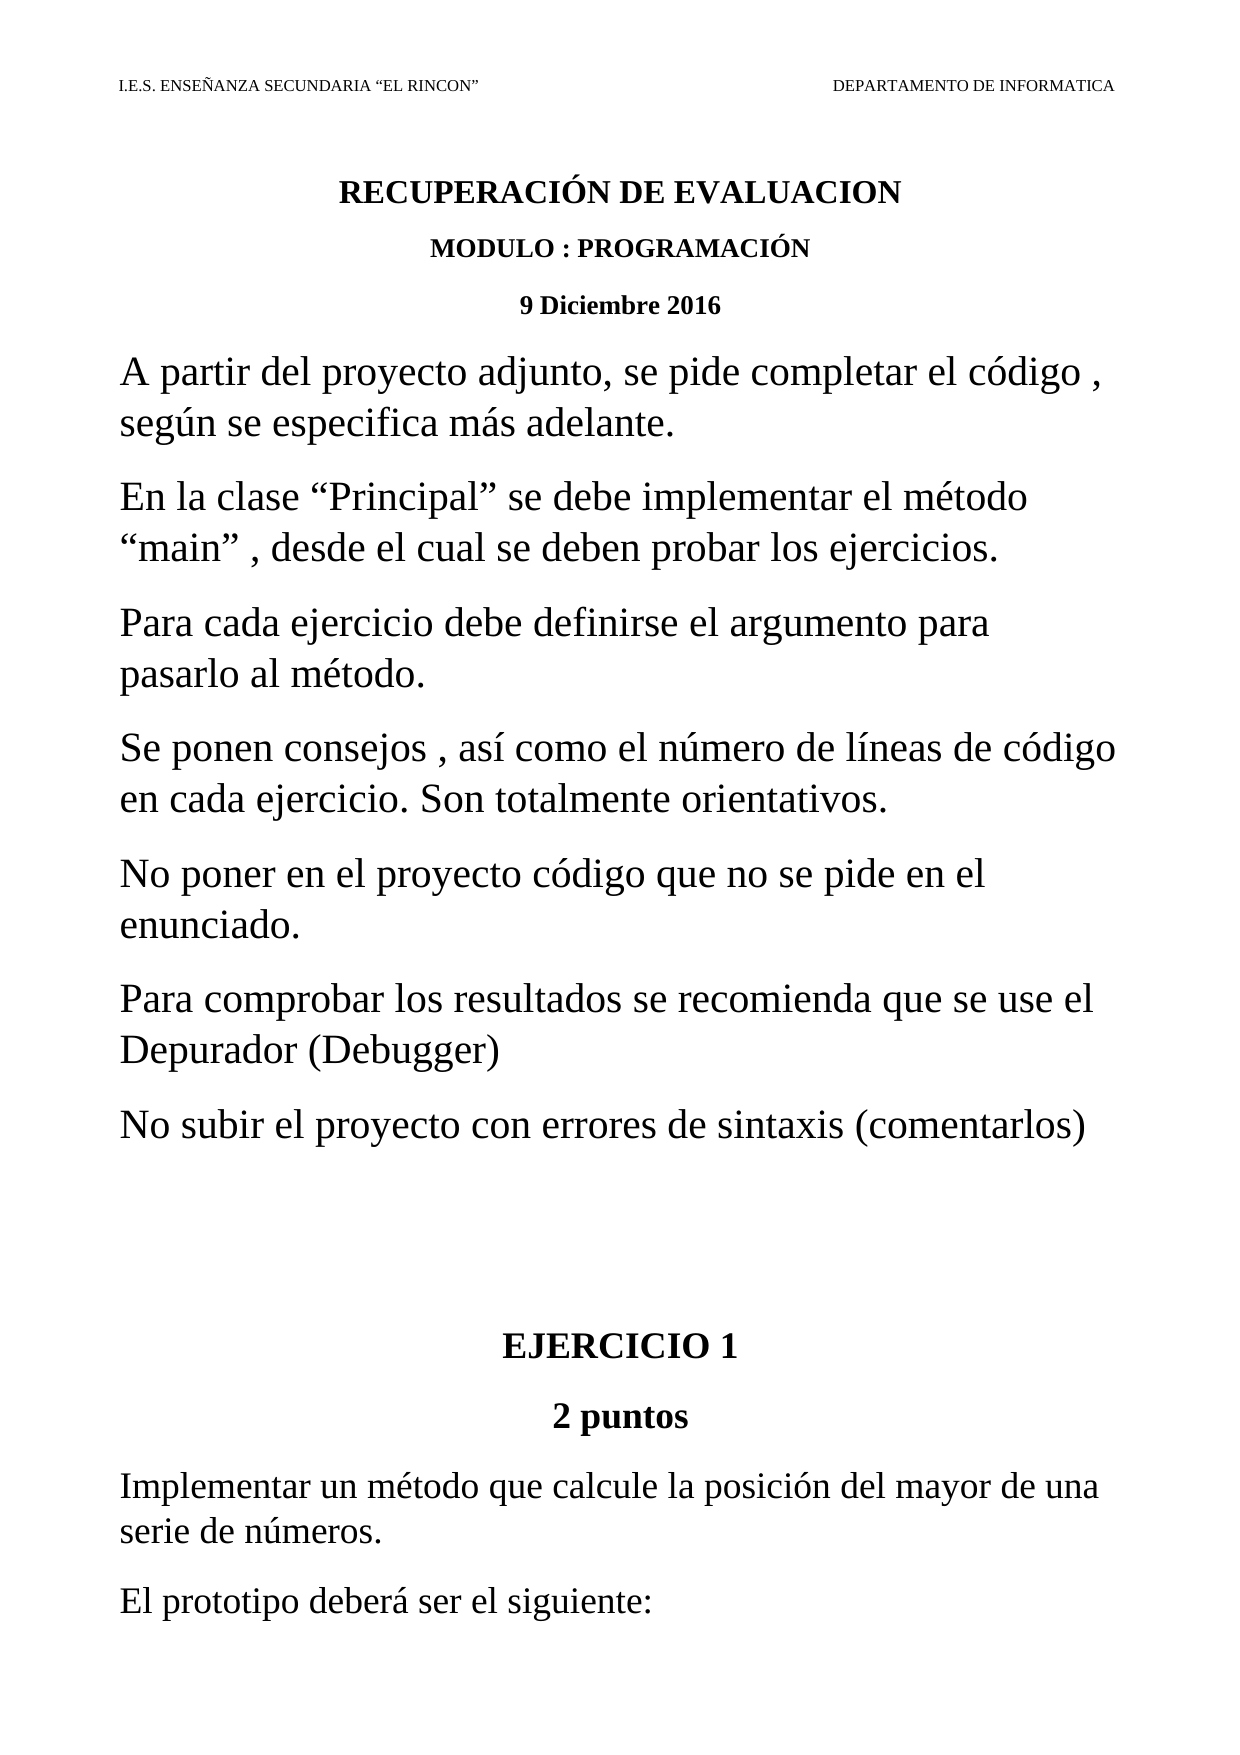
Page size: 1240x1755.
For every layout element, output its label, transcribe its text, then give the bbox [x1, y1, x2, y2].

text RECUPERACIÓN DE EVALUACION [119, 172, 1121, 211]
text 2 puntos [119, 1393, 1121, 1437]
text Para comprobar los resultados se recomienda que se use el Depurador (Debugger) [119, 974, 1121, 1073]
text 9 Diciembre 2016 [119, 289, 1121, 321]
text EJERCICIO 1 [119, 1324, 1121, 1367]
text No poner en el proyecto código que no se pide en el enunciado. [119, 848, 1121, 947]
text Implementar un método que calcule la posición del mayor de una serie de números. [119, 1463, 1121, 1552]
text Para cada ejercicio debe definirse el argumento para pasarlo al método. [119, 597, 1121, 696]
text MODULO : PROGRAMACIÓN [119, 232, 1121, 263]
text El prototipo deberá ser el siguiente: [119, 1578, 1121, 1622]
text A partir del proyecto adjunto, se pide completar el código , según se especifica más adelante. [119, 346, 1121, 445]
text No subir el proyecto con errores de sintaxis (comentarlos) [119, 1099, 1121, 1147]
text En la clase “Principal” se debe implementar el método “main” , desde el cual se deben probar los ejercicios. [119, 472, 1121, 571]
text Se ponen consejos , así como el número de líneas de código en cada ejercicio. Son totalmente orientativos. [119, 723, 1121, 822]
